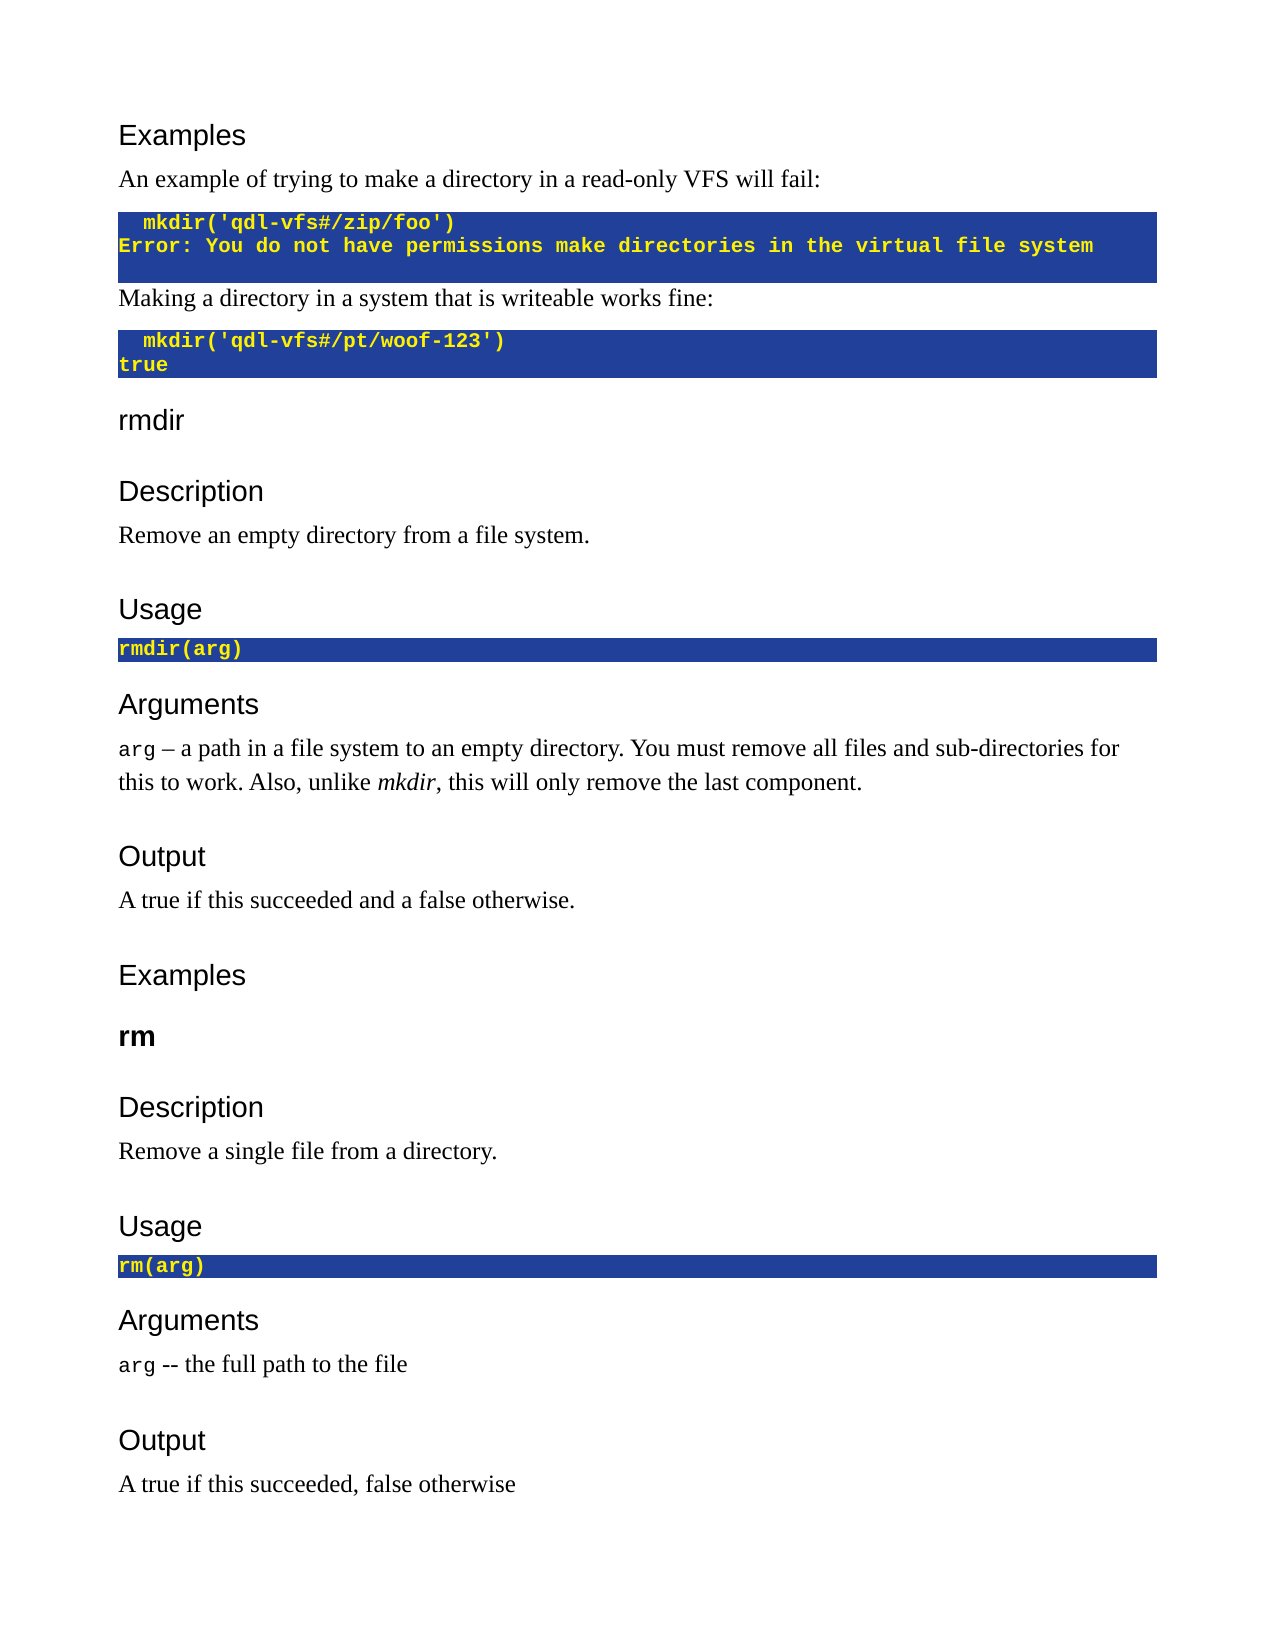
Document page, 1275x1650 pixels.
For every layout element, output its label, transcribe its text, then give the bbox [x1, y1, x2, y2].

subtitle Description [118, 474, 1157, 507]
subtitle rmdir [118, 403, 1157, 436]
subtitle Usage [118, 592, 1157, 626]
subtitle Usage [118, 1209, 1157, 1242]
text An example of trying to make a directory in a read-only VFS will fail: [118, 164, 1157, 193]
text rm(arg) [118, 1255, 1157, 1278]
text A true if this succeeded, false otherwise [118, 1469, 1157, 1498]
subtitle Output [118, 839, 1157, 873]
subtitle Arguments [118, 1303, 1157, 1337]
subtitle Description [118, 1090, 1157, 1123]
text Error: You do not have permissions make directories in the virtual file system [118, 235, 1157, 259]
text rmdir(arg) [118, 638, 1157, 662]
text Remove a single file from a directory. [118, 1136, 1157, 1165]
text arg -- the full path to the file [118, 1349, 1157, 1379]
subtitle Examples [118, 958, 1157, 992]
text A true if this succeeded and a false otherwise. [118, 886, 1157, 914]
subtitle Output [118, 1423, 1157, 1456]
text arg – a path in a file system to an empty directory. You must remove all files and sub-directories for this to work. Also, unlike mkdir, this will only remove the last component. [118, 733, 1157, 796]
text Remove an empty directory from a file system. [118, 520, 1157, 548]
subtitle Arguments [118, 687, 1157, 721]
text Making a directory in a system that is writeable works fine: [118, 283, 1157, 311]
text mkdir('qdl-vfs#/pt/woof-123') [118, 330, 1157, 354]
subtitle rm [118, 1019, 1157, 1052]
text true [118, 354, 1157, 378]
subtitle Examples [118, 118, 1157, 152]
text mkdir('qdl-vfs#/zip/foo') [118, 212, 1157, 235]
